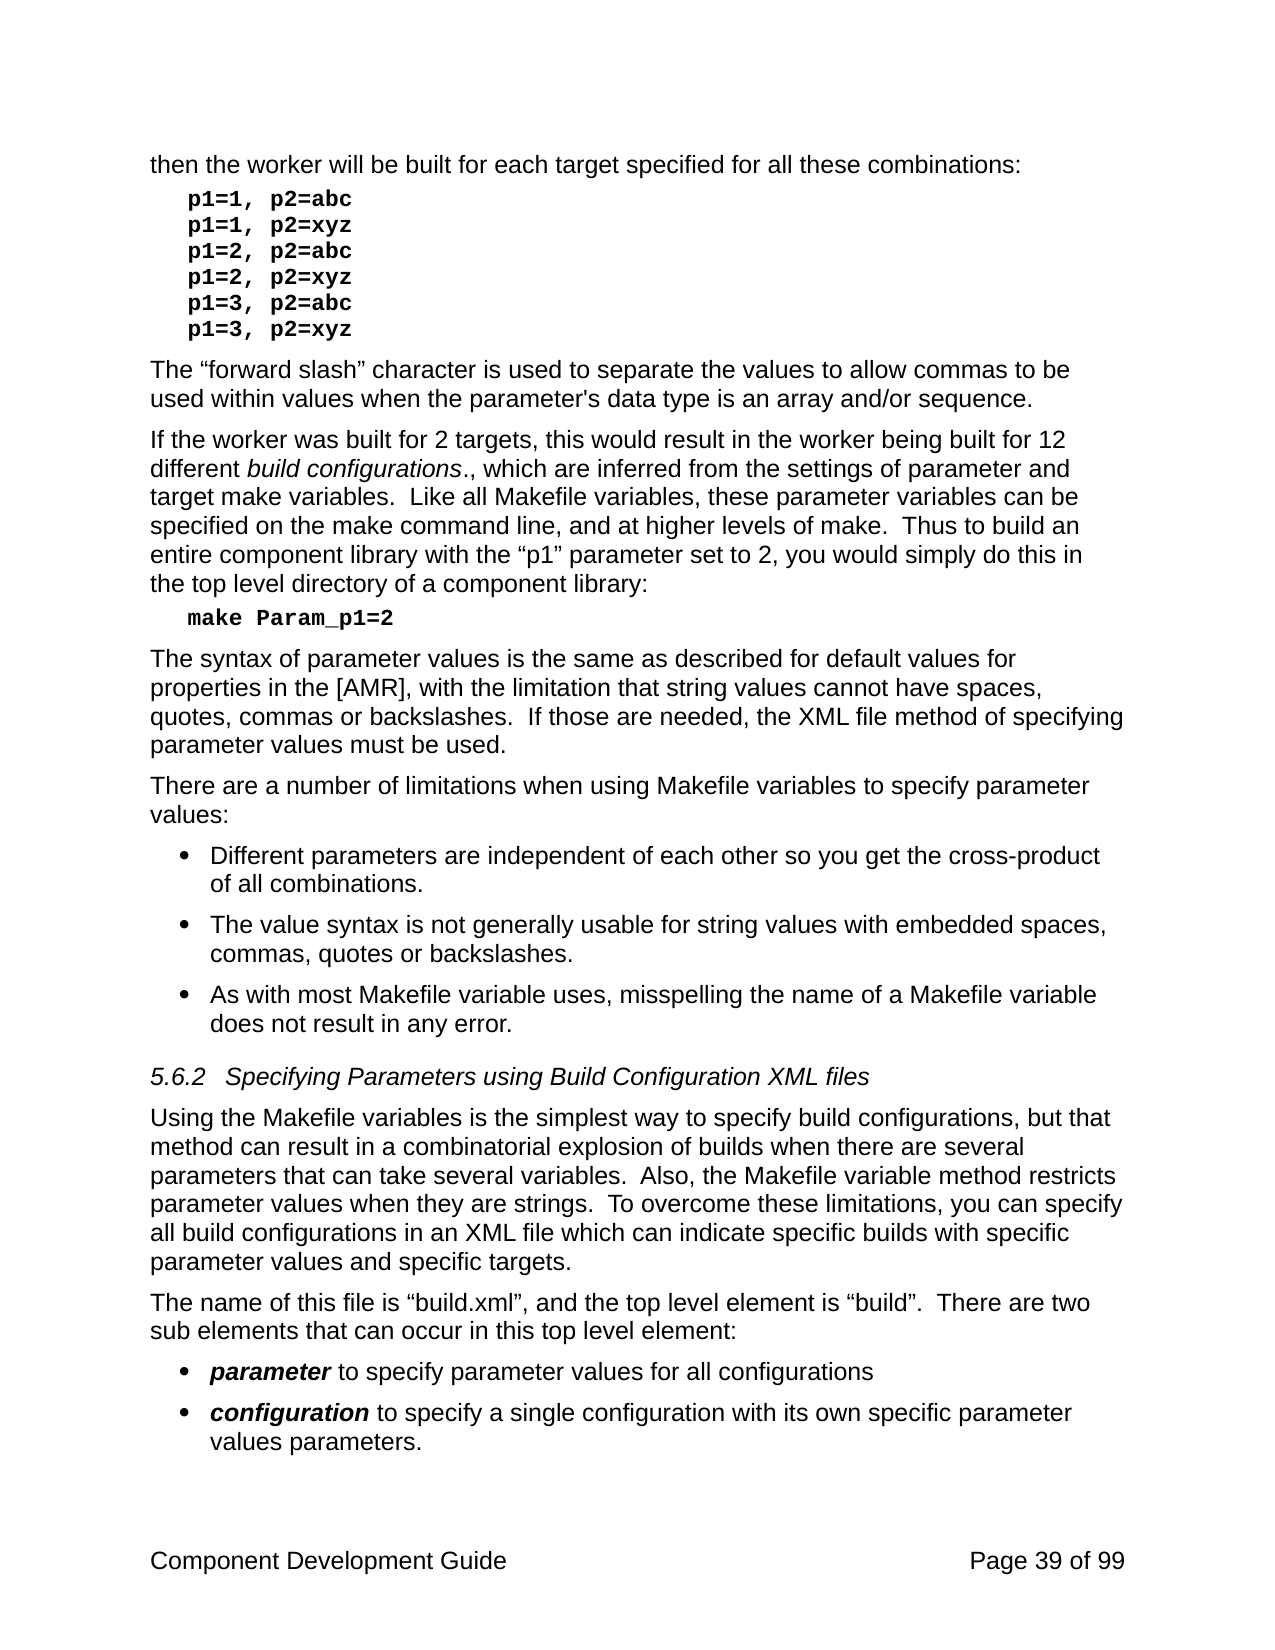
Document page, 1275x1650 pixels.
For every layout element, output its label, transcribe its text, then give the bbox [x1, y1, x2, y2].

text The name of this file is “build.xml”, and the top level element is “build”. There are two sub elements that can occur in this top level element: [150, 1288, 1125, 1345]
list The value syntax is not generally usable for string values with embedded spaces, commas, quotes or backslashes. [180, 910, 1125, 968]
list parameter to specify parameter values for all configurations [180, 1357, 1125, 1386]
text There are a number of limitations when using Makefile variables to specify parameter values: [150, 771, 1125, 829]
subtitle Specifying Parameters using Build Configuration XML files [150, 1062, 1125, 1091]
text p1=1, p2=abc p1=1, p2=xyz p1=2, p2=abc p1=2, p2=xyz p1=3, p2=abc p1=3, p2=xyz [187, 188, 1125, 343]
text If the worker was built for 2 targets, this would result in the worker being built for 12 different build configurations., which are inferred from the settings of parameter and target make variables. Like all Makefile variables, these parameter variables can be specified on the make command line, and at higher levels of make. Thus to build an entire component library with the “p1” parameter set to 2, you would simply do this in the top level directory of a component library: [150, 425, 1125, 597]
text make Param_p1=2 [187, 606, 1125, 632]
list Different parameters are independent of each other so you get the cross-product of all combinations. [180, 841, 1125, 898]
text The syntax of parameter values is the same as described for default values for properties in the [AMR], with the limitation that string values cannot have spaces, quotes, commas or backslashes. If those are needed, the XML file method of specifying parameter values must be used. [150, 644, 1125, 759]
list configuration to specify a single configuration with its own specific parameter values parameters. [180, 1398, 1125, 1456]
text The “forward slash” character is used to separate the values to allow commas to be used within values when the parameter's data type is an array and/or sequence. [150, 355, 1125, 413]
text Using the Makefile variables is the simplest way to specify build configurations, but that method can result in a combinatorial explosion of builds when there are several parameters that can take several variables. Also, the Makefile variable method restricts parameter values when they are strings. To overcome these limitations, you can specify all build configurations in an XML file which can indicate specific builds with specific parameter values and specific targets. [150, 1103, 1125, 1276]
text then the worker will be built for each target specified for all these combinations: [150, 150, 1125, 179]
list As with most Makefile variable uses, misspelling the name of a Makefile variable does not result in any error. [180, 980, 1125, 1037]
